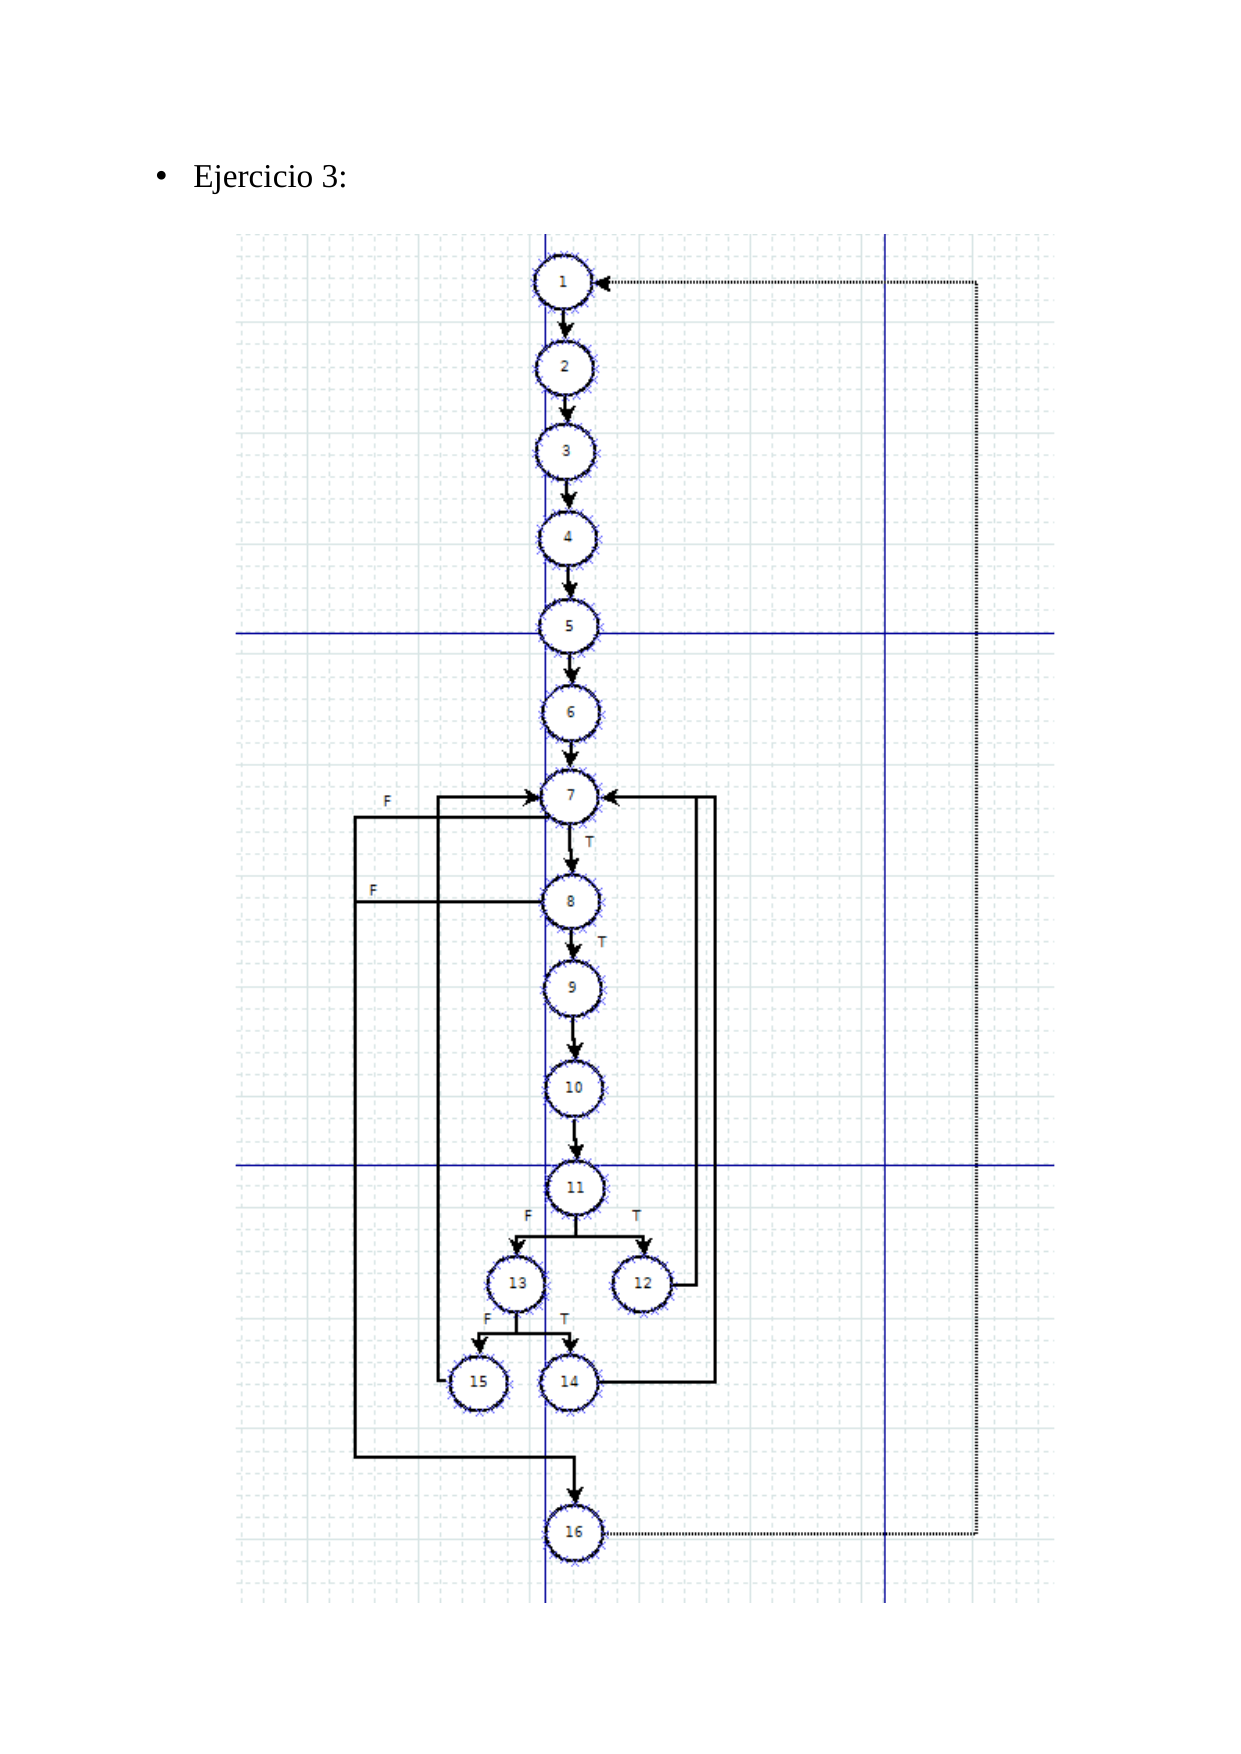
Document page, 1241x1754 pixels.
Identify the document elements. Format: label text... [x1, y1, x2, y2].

picture [235, 234, 1055, 1603]
list Ejercicio 3: [156, 156, 1122, 195]
